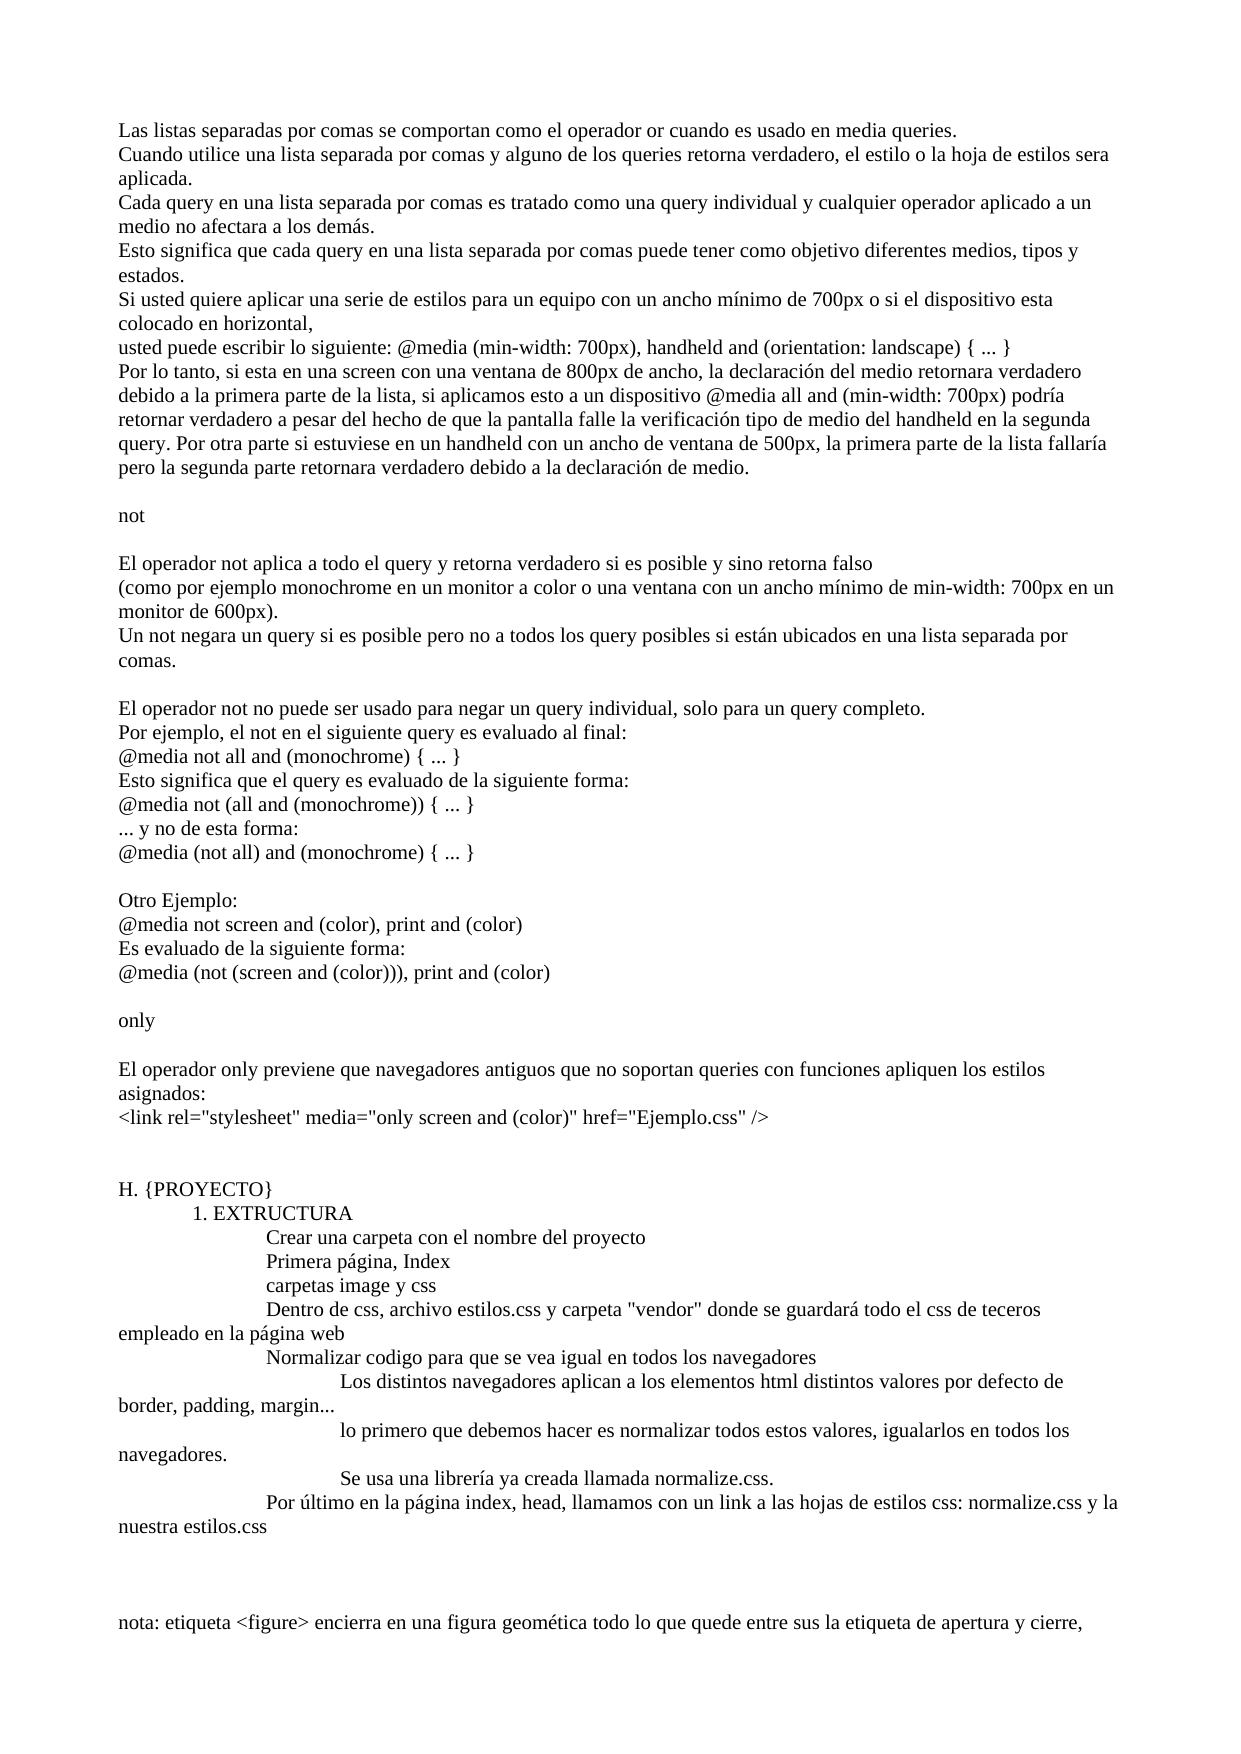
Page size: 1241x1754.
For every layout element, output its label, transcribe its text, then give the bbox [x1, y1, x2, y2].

text Un not negara un query si es posible pero no a todos los query posibles si están ubicados en una lista separada por comas. [118, 623, 1122, 672]
text Por último en la página index, head, llamamos con un link a las hojas de estilos css: normalize.css y la nuestra estilos.css [118, 1490, 1122, 1538]
text lo primero que debemos hacer es normalizar todos estos valores, igualarlos en todos los navegadores. [118, 1417, 1122, 1466]
text Crear una carpeta con el nombre del proyecto [118, 1225, 1122, 1249]
text @media not (all and (monochrome)) { ... } [118, 792, 1122, 816]
text H. {PROYECTO} [118, 1177, 1122, 1201]
text @media not all and (monochrome) { ... } [118, 744, 1122, 768]
text only [118, 1008, 1122, 1032]
text not [118, 503, 1122, 527]
text <link rel="stylesheet" media="only screen and (color)" href="Ejemplo.css" /> [118, 1105, 1122, 1129]
text Cada query en una lista separada por comas es tratado como una query individual y cualquier operador aplicado a un medio no afectara a los demás. [118, 190, 1122, 238]
text @media not screen and (color), print and (color) [118, 912, 1122, 936]
text nota: etiqueta <figure> encierra en una figura geomética todo lo que quede entre sus la etiqueta de apertura y cierre, [118, 1610, 1122, 1634]
text Las listas separadas por comas se comportan como el operador or cuando es usado en media queries. [118, 118, 1122, 142]
text Los distintos navegadores aplican a los elementos html distintos valores por defecto de border, padding, margin... [118, 1369, 1122, 1417]
text carpetas image y css [118, 1273, 1122, 1297]
text 1. EXTRUCTURA [118, 1201, 1122, 1225]
text Por lo tanto, si esta en una screen con una ventana de 800px de ancho, la declaración del medio retornara verdadero debido a la primera parte de la lista, si aplicamos esto a un dispositivo @media all and (min-width: 700px) podría retornar verdadero a pesar del hecho de que la pantalla falle la verificación tipo de medio del handheld en la segunda query. Por otra parte si estuviese en un handheld con un ancho de ventana de 500px, la primera parte de la lista fallaría pero la segunda parte retornara verdadero debido a la declaración de medio. [118, 359, 1122, 479]
text usted puede escribir lo siguiente: @media (min-width: 700px), handheld and (orientation: landscape) { ... } [118, 335, 1122, 359]
text El operador only previene que navegadores antiguos que no soportan queries con funciones apliquen los estilos asignados: [118, 1057, 1122, 1105]
text (como por ejemplo monochrome en un monitor a color o una ventana con un ancho mínimo de min-width: 700px en un monitor de 600px). [118, 575, 1122, 623]
text El operador not aplica a todo el query y retorna verdadero si es posible y sino retorna falso [118, 551, 1122, 575]
text Esto significa que el query es evaluado de la siguiente forma: [118, 768, 1122, 792]
text Otro Ejemplo: [118, 888, 1122, 912]
text Por ejemplo, el not en el siguiente query es evaluado al final: [118, 720, 1122, 744]
text Es evaluado de la siguiente forma: [118, 936, 1122, 960]
text Normalizar codigo para que se vea igual en todos los navegadores [118, 1345, 1122, 1369]
text @media (not all) and (monochrome) { ... } [118, 840, 1122, 864]
text Dentro de css, archivo estilos.css y carpeta "vendor" donde se guardará todo el css de teceros empleado en la página web [118, 1297, 1122, 1345]
text Si usted quiere aplicar una serie de estilos para un equipo con un ancho mínimo de 700px o si el dispositivo esta colocado en horizontal, [118, 287, 1122, 335]
text Cuando utilice una lista separada por comas y alguno de los queries retorna verdadero, el estilo o la hoja de estilos sera aplicada. [118, 142, 1122, 190]
text @media (not (screen and (color))), print and (color) [118, 960, 1122, 984]
text Primera página, Index [118, 1249, 1122, 1273]
text Se usa una librería ya creada llamada normalize.css. [118, 1466, 1122, 1490]
text Esto significa que cada query en una lista separada por comas puede tener como objetivo diferentes medios, tipos y estados. [118, 238, 1122, 287]
text ... y no de esta forma: [118, 816, 1122, 840]
text El operador not no puede ser usado para negar un query individual, solo para un query completo. [118, 696, 1122, 720]
